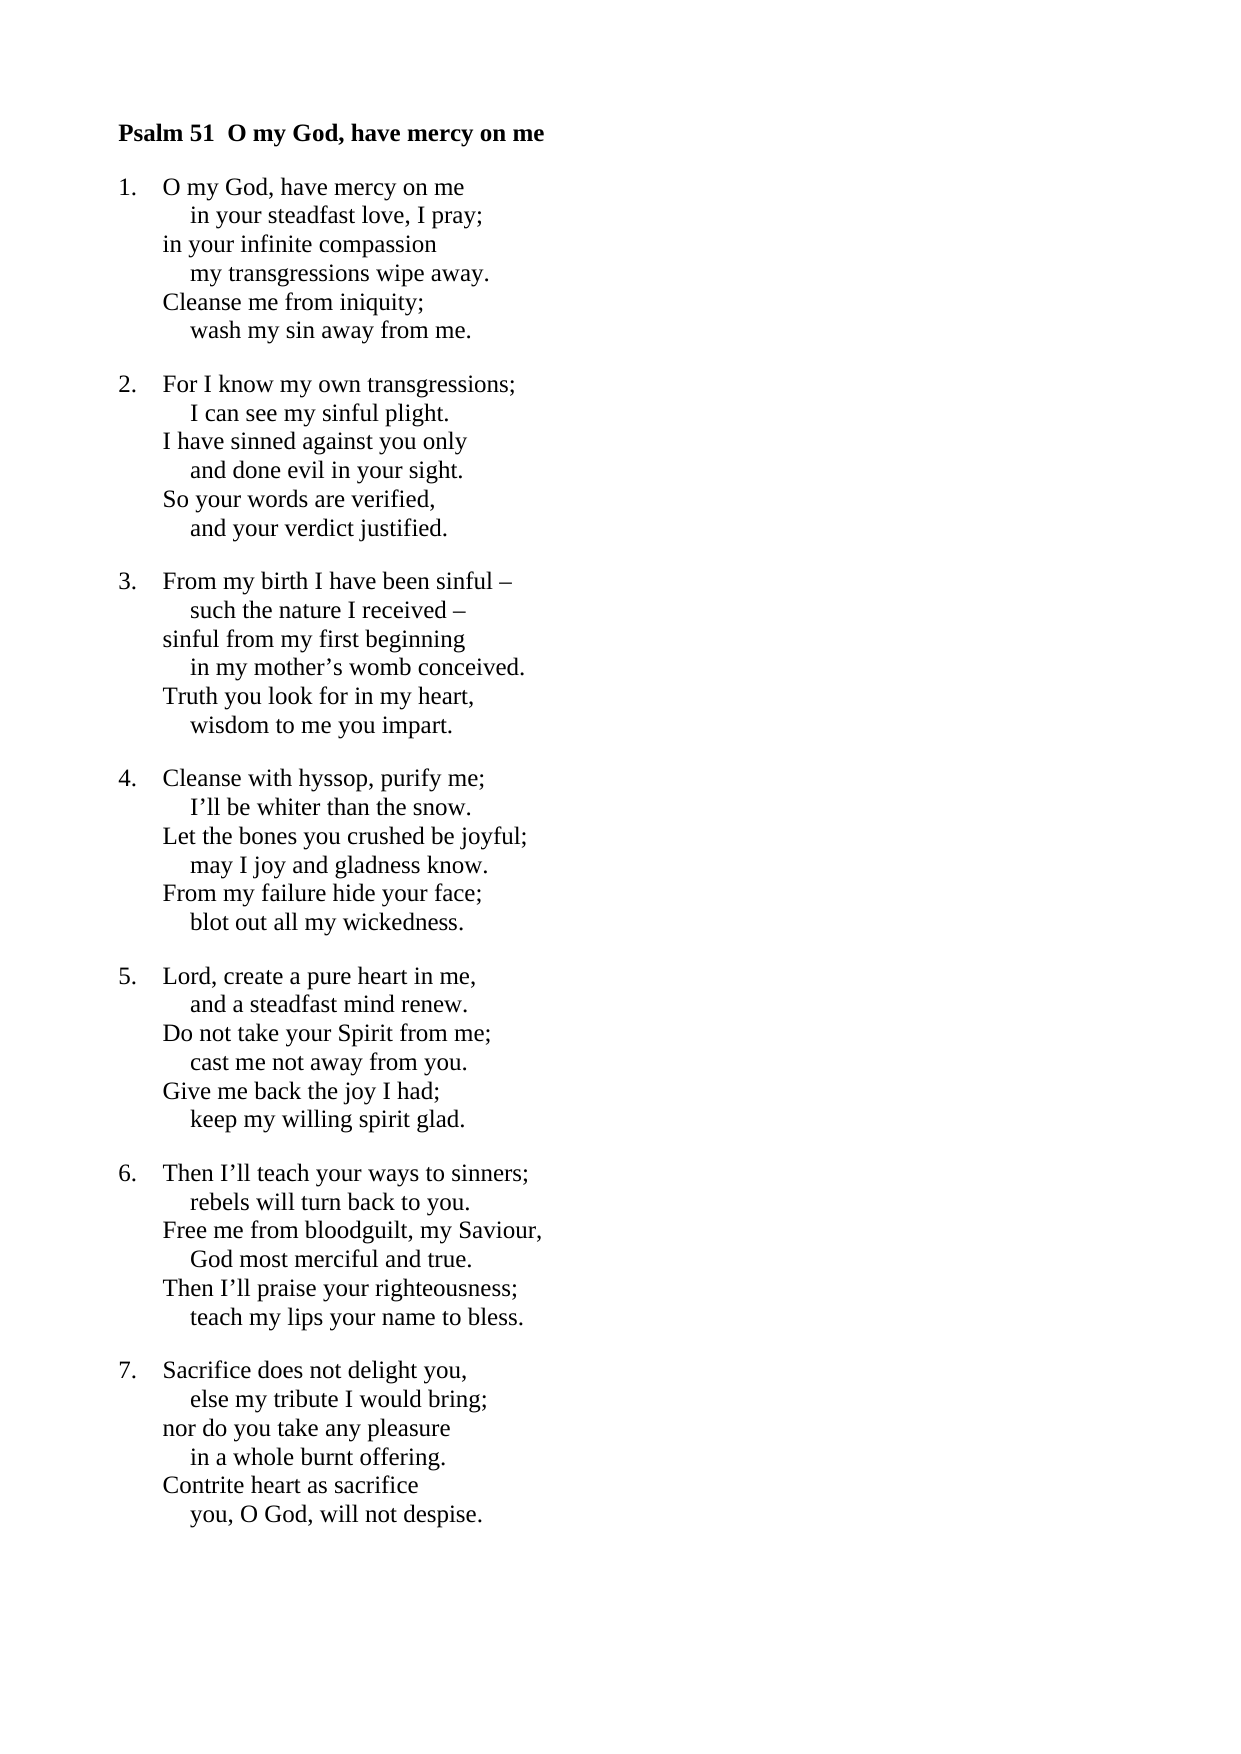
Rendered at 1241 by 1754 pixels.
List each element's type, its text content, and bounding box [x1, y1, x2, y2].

text such the nature I received – [171, 595, 1122, 624]
text 5. Lord, create a pure heart in me, [118, 961, 1122, 989]
subtitle Psalm 51 O my God, have mercy on me [118, 118, 1122, 147]
text blot out all my wickedness. [171, 907, 1122, 936]
text nor do you take any pleasure [162, 1413, 1122, 1442]
text and a steadfast mind renew. [171, 989, 1122, 1018]
text cast me not away from you. [171, 1047, 1122, 1076]
text Let the bones you crushed be joyful; [162, 821, 1122, 850]
text 7. Sacrifice does not delight you, [118, 1355, 1122, 1384]
text Contrite heart as sacrifice [162, 1470, 1122, 1499]
text and done evil in your sight. [171, 455, 1122, 484]
text Give me back the joy I had; [162, 1076, 1122, 1104]
text sinful from my first beginning [162, 624, 1122, 652]
text my transgressions wipe away. [171, 258, 1122, 287]
text Cleanse me from iniquity; [162, 287, 1122, 315]
text teach my lips your name to bless. [171, 1302, 1122, 1331]
text in a whole burnt offering. [171, 1442, 1122, 1470]
text 4. Cleanse with hyssop, purify me; [118, 763, 1122, 792]
text in your infinite compassion [162, 229, 1122, 258]
text Then I’ll praise your righteousness; [162, 1273, 1122, 1302]
text in your steadfast love, I pray; [171, 200, 1122, 229]
text in my mother’s womb conceived. [171, 652, 1122, 681]
text God most merciful and true. [171, 1244, 1122, 1273]
text rebels will turn back to you. [171, 1187, 1122, 1216]
text wisdom to me you impart. [171, 710, 1122, 739]
text keep my willing spirit glad. [171, 1104, 1122, 1133]
text Free me from bloodguilt, my Saviour, [162, 1216, 1122, 1244]
text 1. O my God, have mercy on me [118, 172, 1122, 200]
text you, O God, will not despise. [171, 1499, 1122, 1528]
text wash my sin away from me. [171, 315, 1122, 344]
text I’ll be whiter than the snow. [171, 792, 1122, 821]
text else my tribute I would bring; [171, 1384, 1122, 1413]
text I can see my sinful plight. [171, 398, 1122, 426]
text Do not take your Spirit from me; [162, 1018, 1122, 1047]
text Truth you look for in my heart, [162, 681, 1122, 710]
text 6. Then I’ll teach your ways to sinners; [118, 1158, 1122, 1187]
text So your words are verified, [162, 484, 1122, 513]
text From my failure hide your face; [162, 878, 1122, 907]
text and your verdict justified. [171, 513, 1122, 541]
text may I joy and gladness know. [171, 850, 1122, 878]
text 3. From my birth I have been sinful – [118, 566, 1122, 595]
text I have sinned against you only [162, 426, 1122, 455]
text 2. For I know my own transgressions; [118, 369, 1122, 398]
